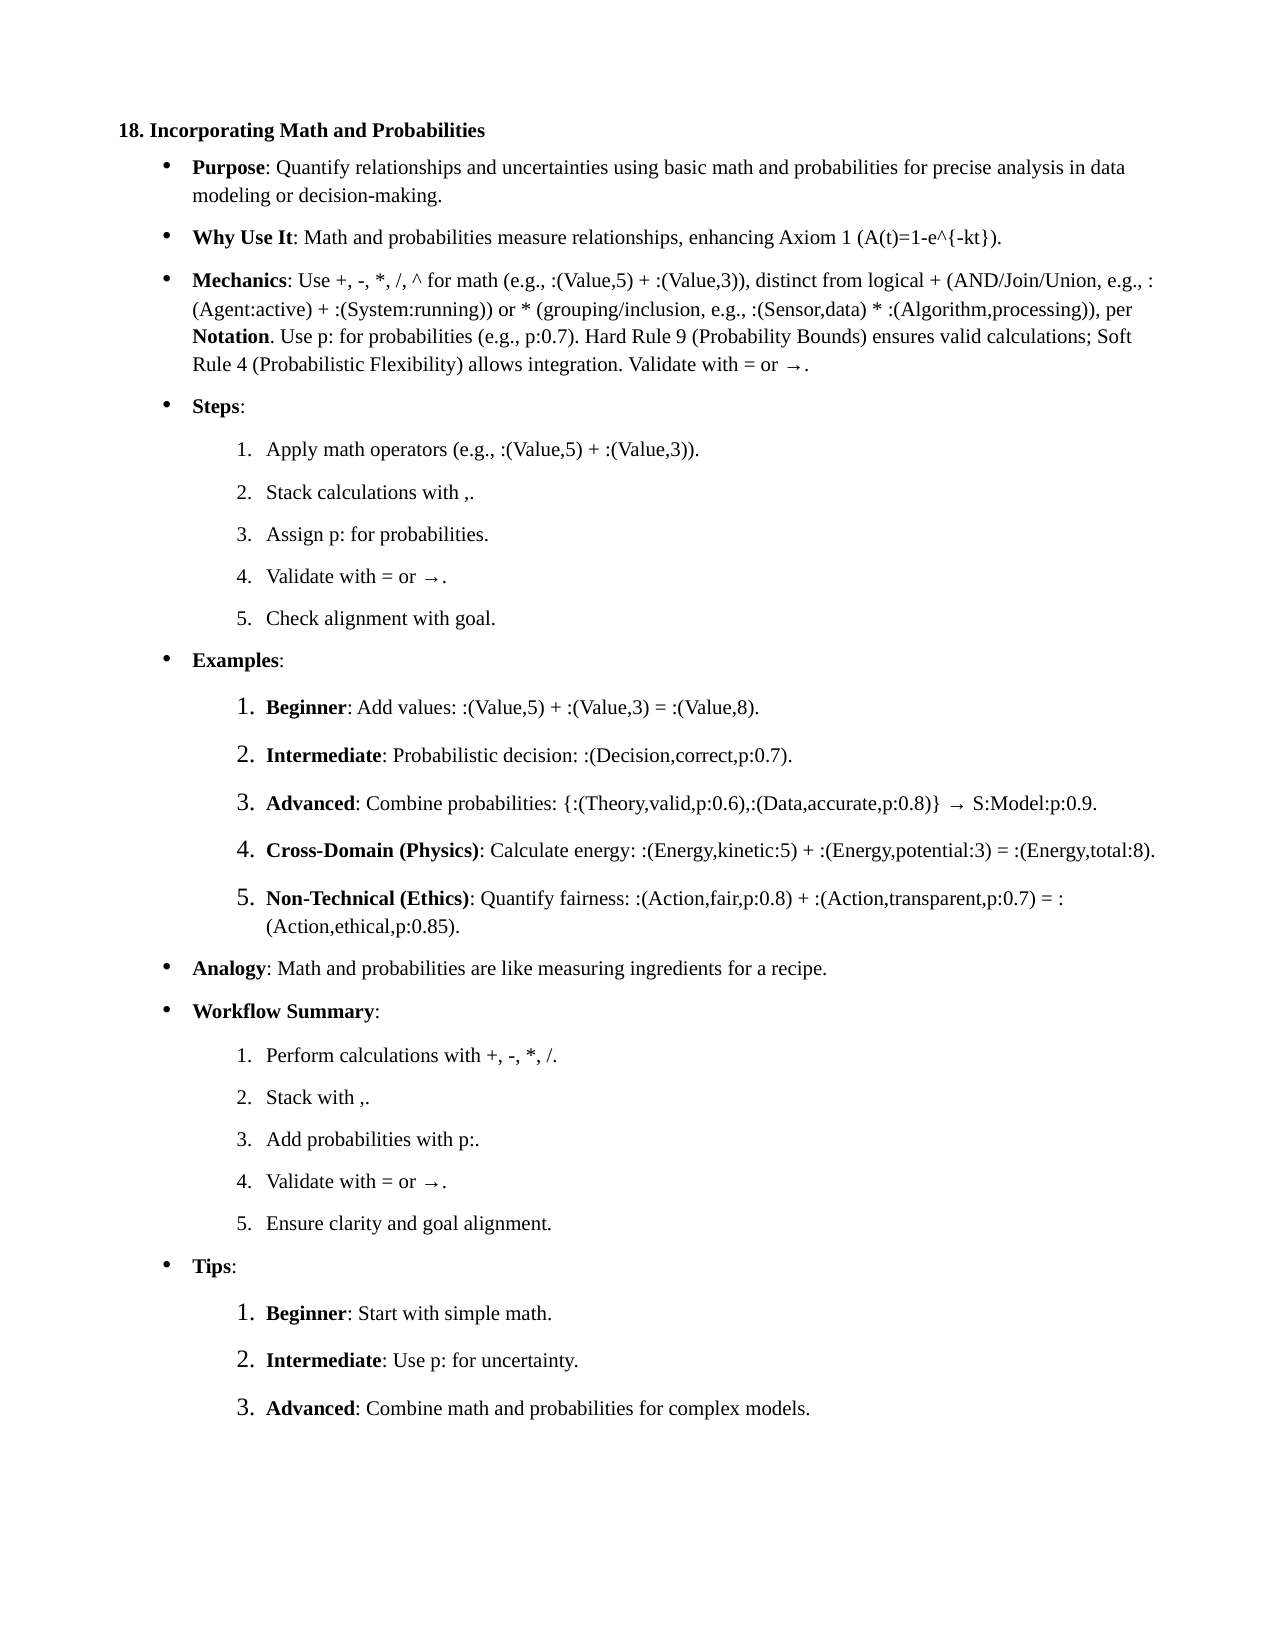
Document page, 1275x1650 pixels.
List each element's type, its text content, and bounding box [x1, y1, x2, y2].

list Add probabilities with p:. [236, 1127, 1157, 1151]
list Mechanics: Use +, -, *, /, ^ for math (e.g., :(Value,5) + :(Value,3)), distinct from logical + (AND/Join/Union, e.g., :(Agent:active) + :(System:running)) or * (grouping/inclusion, e.g., :(Sensor,data) * :(Algorithm,processing)), per Notation. Use p: for probabilities (e.g., p:0.7). Hard Rule 9 (Probability Bounds) ensures valid calculations; Soft Rule 4 (Probabilistic Flexibility) allows integration. Validate with = or →. [162, 268, 1157, 376]
list Check alignment with goal. [236, 606, 1157, 630]
list Validate with = or →. [236, 564, 1157, 588]
list Analogy: Math and probabilities are like measuring ingredients for a recipe. [162, 956, 1157, 981]
list Advanced: Combine probabilities: {:(Theory,valid,p:0.6),:(Data,accurate,p:0.8)} → S:Model:p:0.9. [236, 787, 1157, 815]
list Apply math operators (e.g., :(Value,5) + :(Value,3)). [236, 437, 1157, 461]
list Steps: [162, 394, 1157, 419]
list Advanced: Combine math and probabilities for complex models. [236, 1392, 1157, 1421]
list Validate with = or →. [236, 1169, 1157, 1193]
list Ensure clarity and goal alignment. [236, 1211, 1157, 1235]
list Examples: [162, 648, 1157, 673]
list Stack with ,. [236, 1085, 1157, 1109]
list Non-Technical (Ethics): Quantify fairness: :(Action,fair,p:0.8) + :(Action,transparent,p:0.7) = :(Action,ethical,p:0.85). [236, 882, 1157, 938]
list Tips: [162, 1253, 1157, 1278]
list Purpose: Quantify relationships and uncertainties using basic math and probabilities for precise analysis in data modeling or decision-making. [162, 155, 1157, 207]
list Intermediate: Use p: for uncertainty. [236, 1344, 1157, 1373]
list Stack calculations with ,. [236, 479, 1157, 504]
list Perform calculations with +, -, *, /. [236, 1043, 1157, 1067]
list Cross-Domain (Physics): Calculate energy: :(Energy,kinetic:5) + :(Energy,potential:3) = :(Energy,total:8). [236, 834, 1157, 863]
list Assign p: for probabilities. [236, 522, 1157, 546]
list Beginner: Start with simple math. [236, 1297, 1157, 1325]
list Workflow Summary: [162, 999, 1157, 1024]
subtitle 18. Incorporating Math and Probabilities [118, 118, 1157, 142]
list Why Use It: Math and probabilities measure relationships, enhancing Axiom 1 (A(t)=1-e^{-kt}). [162, 225, 1157, 250]
list Intermediate: Probabilistic decision: :(Decision,correct,p:0.7). [236, 739, 1157, 768]
list Beginner: Add values: :(Value,5) + :(Value,3) = :(Value,8). [236, 691, 1157, 720]
